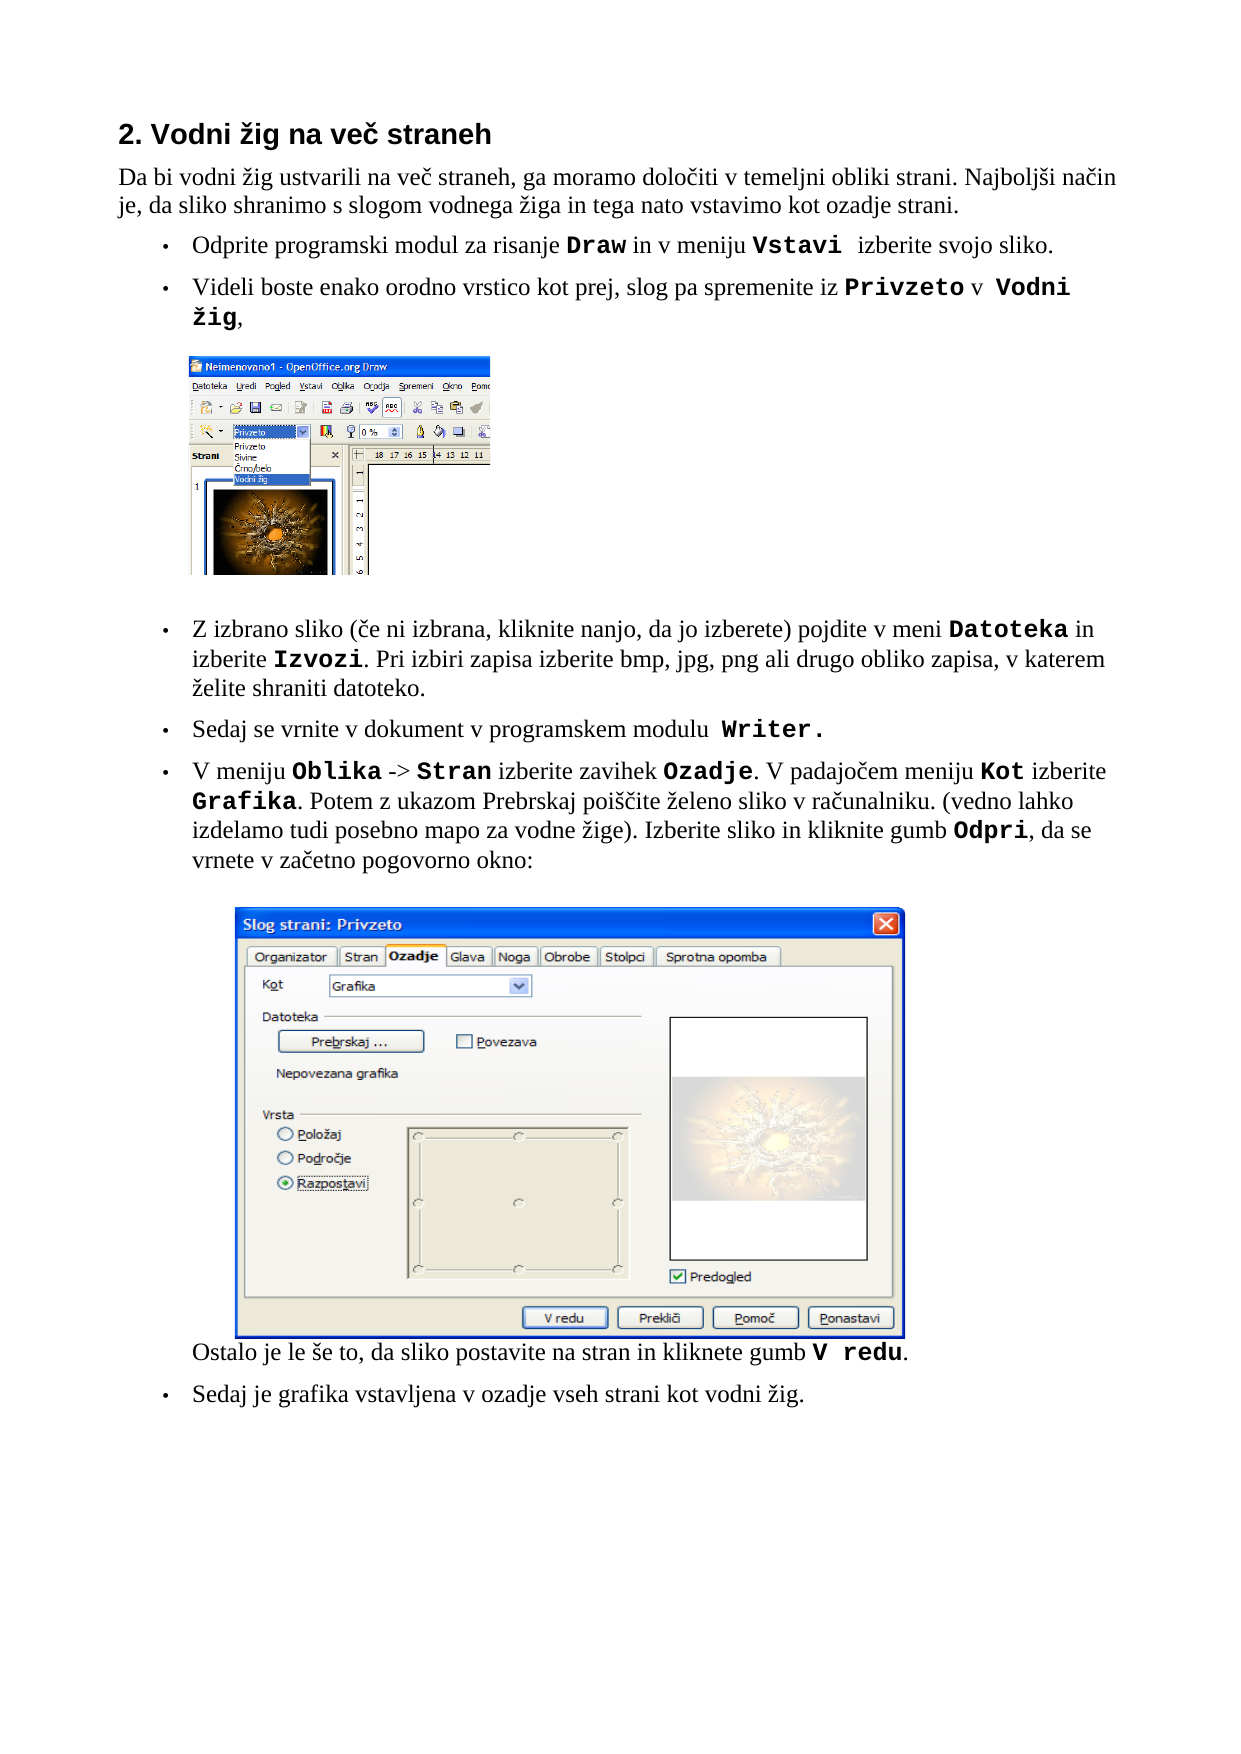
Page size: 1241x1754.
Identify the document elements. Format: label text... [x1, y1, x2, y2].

list Sedaj je grafika vstavljena v ozadje vseh strani kot vodni žig. [162, 1381, 1122, 1408]
list Z izbrano sliko (če ni izbrana, kliknite nanjo, da jo izberete) pojdite v meni Datoteka in izberite Izvozi. Pri izbiri zapisa izberite bmp, jpg, png ali drugo obliko zapisa, v katerem želite shraniti datoteko. [162, 615, 1122, 702]
list Videli boste enako orodno vrstico kot prej, slog pa spremenite iz Privzeto v Vodni žig, [162, 273, 1122, 602]
subtitle 2. Vodni žig na več straneh [118, 118, 1122, 151]
picture [234, 907, 906, 1339]
text Da bi vodni žig ustvarili na več straneh, ga moramo določiti v temeljni obliki strani. Najboljši način je, da sliko shranimo s slogom vodnega žiga in tega nato vstavimo kot ozadje strani. [118, 163, 1122, 219]
list V meniju Oblika -> Stran izberite zavihek Ozadje. V padajočem meniju Kot izberite Grafika. Potem z ukazom Prebrskaj poiščite želeno sliko v računalniku. (vedno lahko izdelamo tudi posebno mapo za vodne žige). Izberite sliko in kliknite gumb Odpri, da se vrnete v začetno pogovorno okno: [162, 757, 1122, 874]
list Odprite programski modul za risanje Draw in v meniju Vstavi izberite svojo sliko. [162, 231, 1122, 261]
list Ostalo je le še to, da sliko postavite na stran in kliknete gumb V redu. [162, 887, 1122, 1368]
list Sedaj se vrnite v dokument v programskem modulu Writer. [162, 715, 1122, 744]
